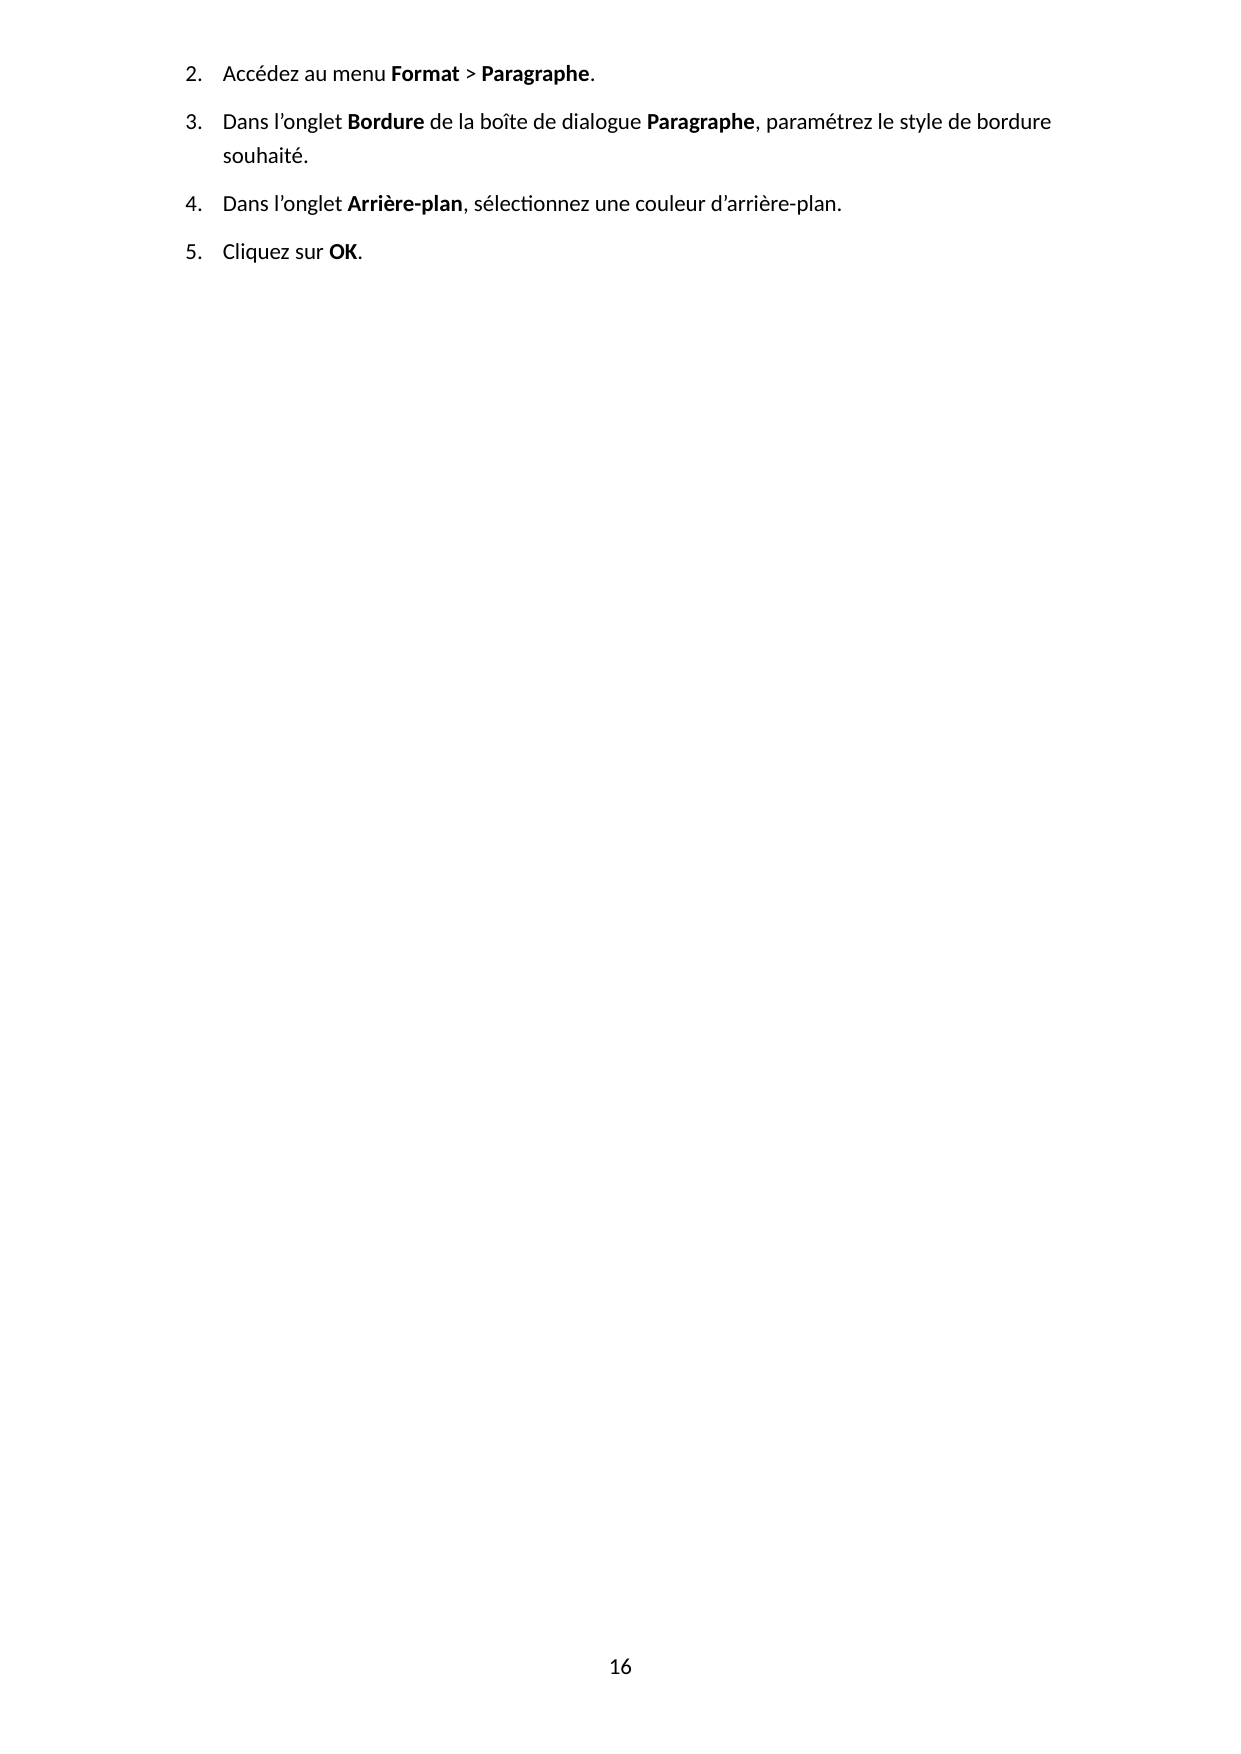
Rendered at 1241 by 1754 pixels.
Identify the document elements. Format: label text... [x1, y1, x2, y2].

list Cliquez sur OK. [185, 237, 1093, 265]
list Dans l’onglet Arrière-plan, sélectionnez une couleur d’arrière-plan. [185, 189, 1093, 217]
list Dans l’onglet Bordure de la boîte de dialogue Paragraphe, paramétrez le style de bordure souhaité. [185, 107, 1093, 169]
list Accédez au menu Format > Paragraphe. [185, 59, 1093, 87]
